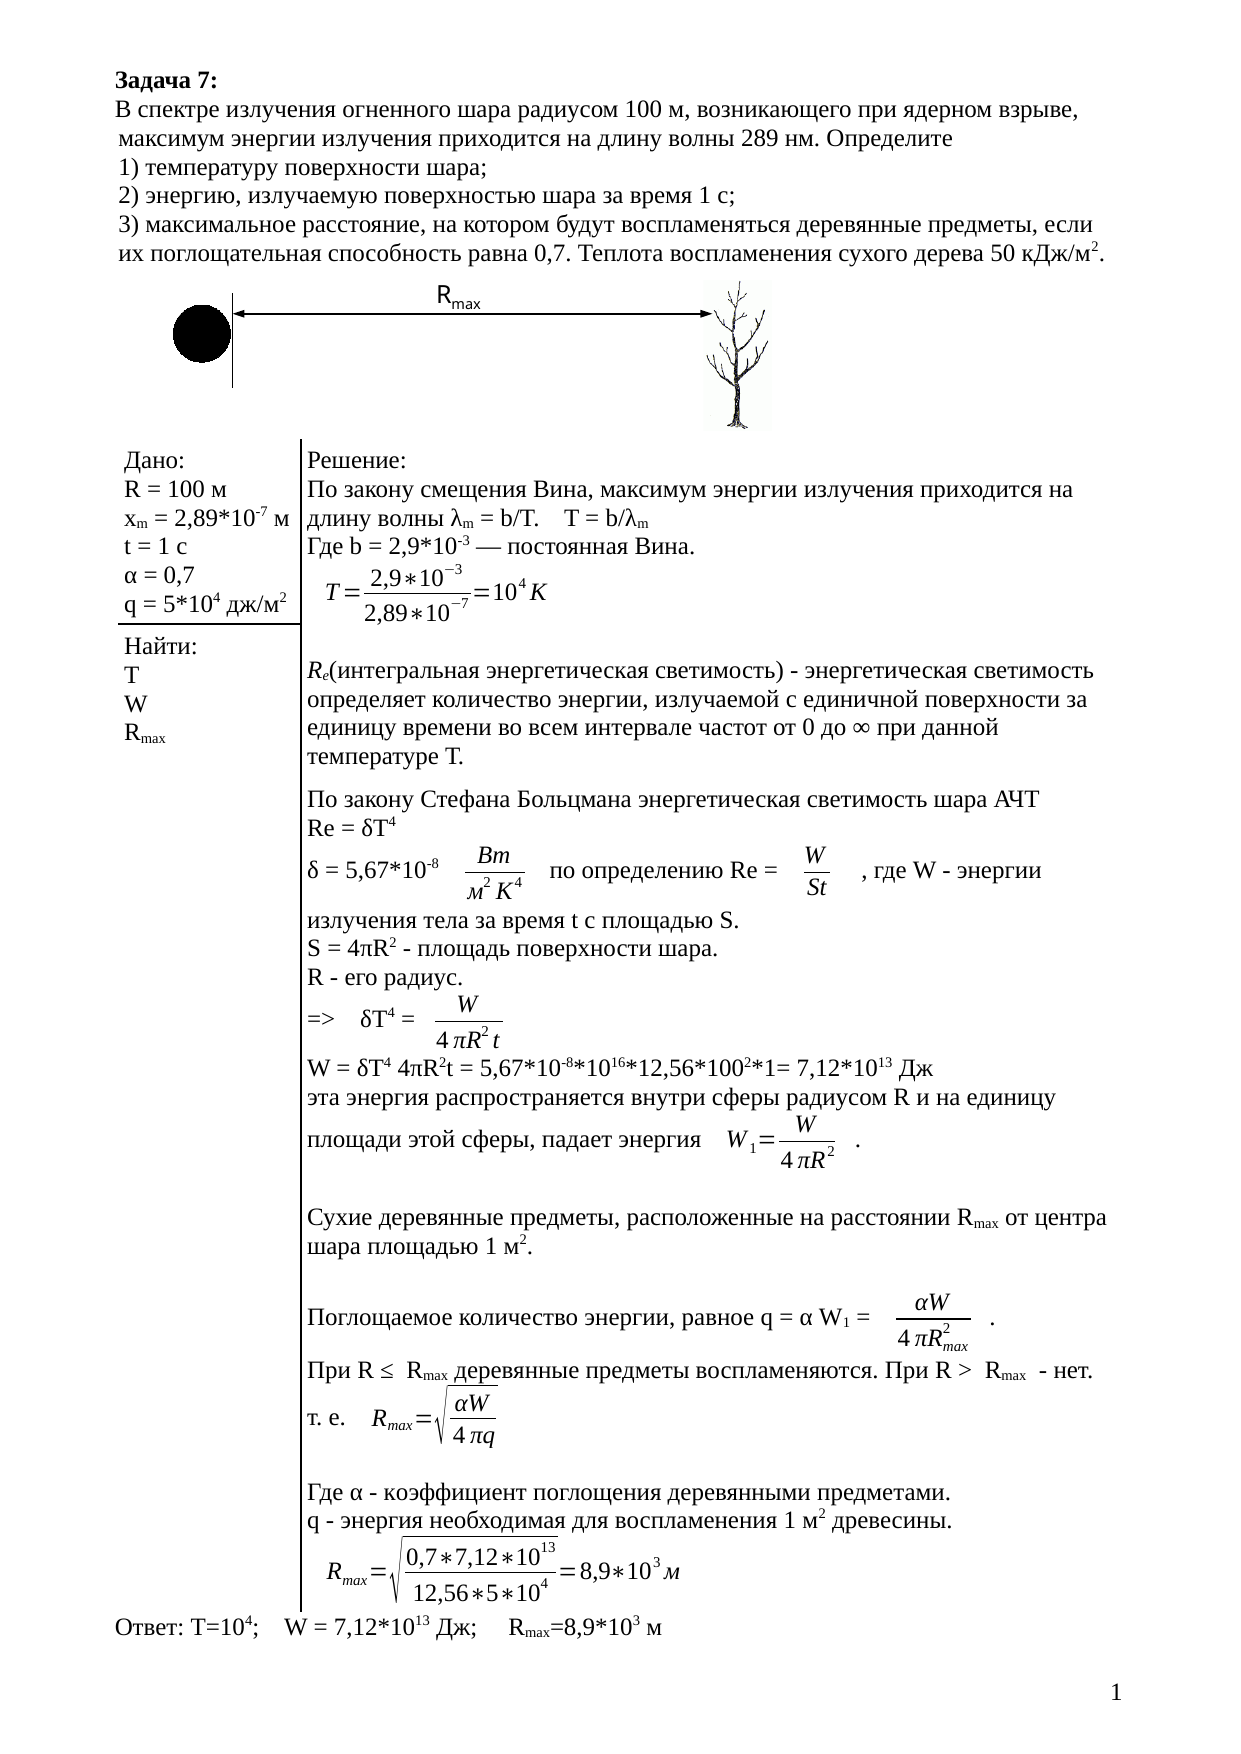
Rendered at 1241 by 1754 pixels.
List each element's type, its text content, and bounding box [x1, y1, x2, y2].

table_cell Найти: T W Rmax [118, 625, 300, 1612]
table_header Дано: R = 100 м xm = 2,89*10-7 м t = 1 с α = 0,7 q = 5*104 дж/м2 [118, 439, 300, 623]
text Задача 7: [114, 66, 1122, 94]
table_header Решение: По закону смещения Вина, максимум энергии излучения приходится на длину волны λm = b/T. T = b/λm Где b = 2,9*10-3 — постоянная Вина. Re(интегральная энергетическая светимость) - энергетическая светимость определяет количество энергии, излучаемой с единичной поверхности за единицу времени во всем интервале частот от 0 до ∞ при данной температуре Т. По закону Стефана Больцмана энергетическая светимость шара АЧТ Re = δT4 δ = 5,67*10-8 по определению Re = , где W - энергии излучения тела за время t с площадью S. S = 4πR2 - площадь поверхности шара. R - его радиус. => δT4 = W = δT4 4πR2t = 5,67*10-8*1016*12,56*1002*1= 7,12*1013 Дж эта энергия распространяется внутри сферы радиусом R и на единицу площади этой сферы, падает энергия . Сухие деревянные предметы, расположенные на расстоянии Rmax от центра шара площадью 1 м2. Поглощаемое количество энергии, равное q = α W1 = . При R ≤ Rmax деревянные предметы воспламеняются. При R > Rmax - нет. т. е. Где α - коэффициент поглощения деревянными предметами. q - энергия необходимая для воспламенения 1 м2 древесины. [302, 439, 1123, 1612]
picture [703, 280, 772, 431]
text 2) энергию, излучаемую поверхностью шара за время 1 с; [118, 181, 1122, 209]
text В спектре излучения огненного шара радиусом 100 м, возникающего при ядерном взрыве, максимум энергии излучения приходится на длину волны 289 нм. Определите [114, 94, 1122, 152]
text Ответ: Т=104; W = 7,12*1013 Дж; Rmax=8,9*103 м [114, 1612, 1122, 1641]
text 1) температуру поверхности шара; [118, 152, 1122, 181]
text 3) максимальное расстояние, на котором будут воспламеняться деревянные предметы, если их поглощательная способность равна 0,7. Теплота воспламенения сухого дерева 50 кДж/м2. [118, 209, 1122, 267]
